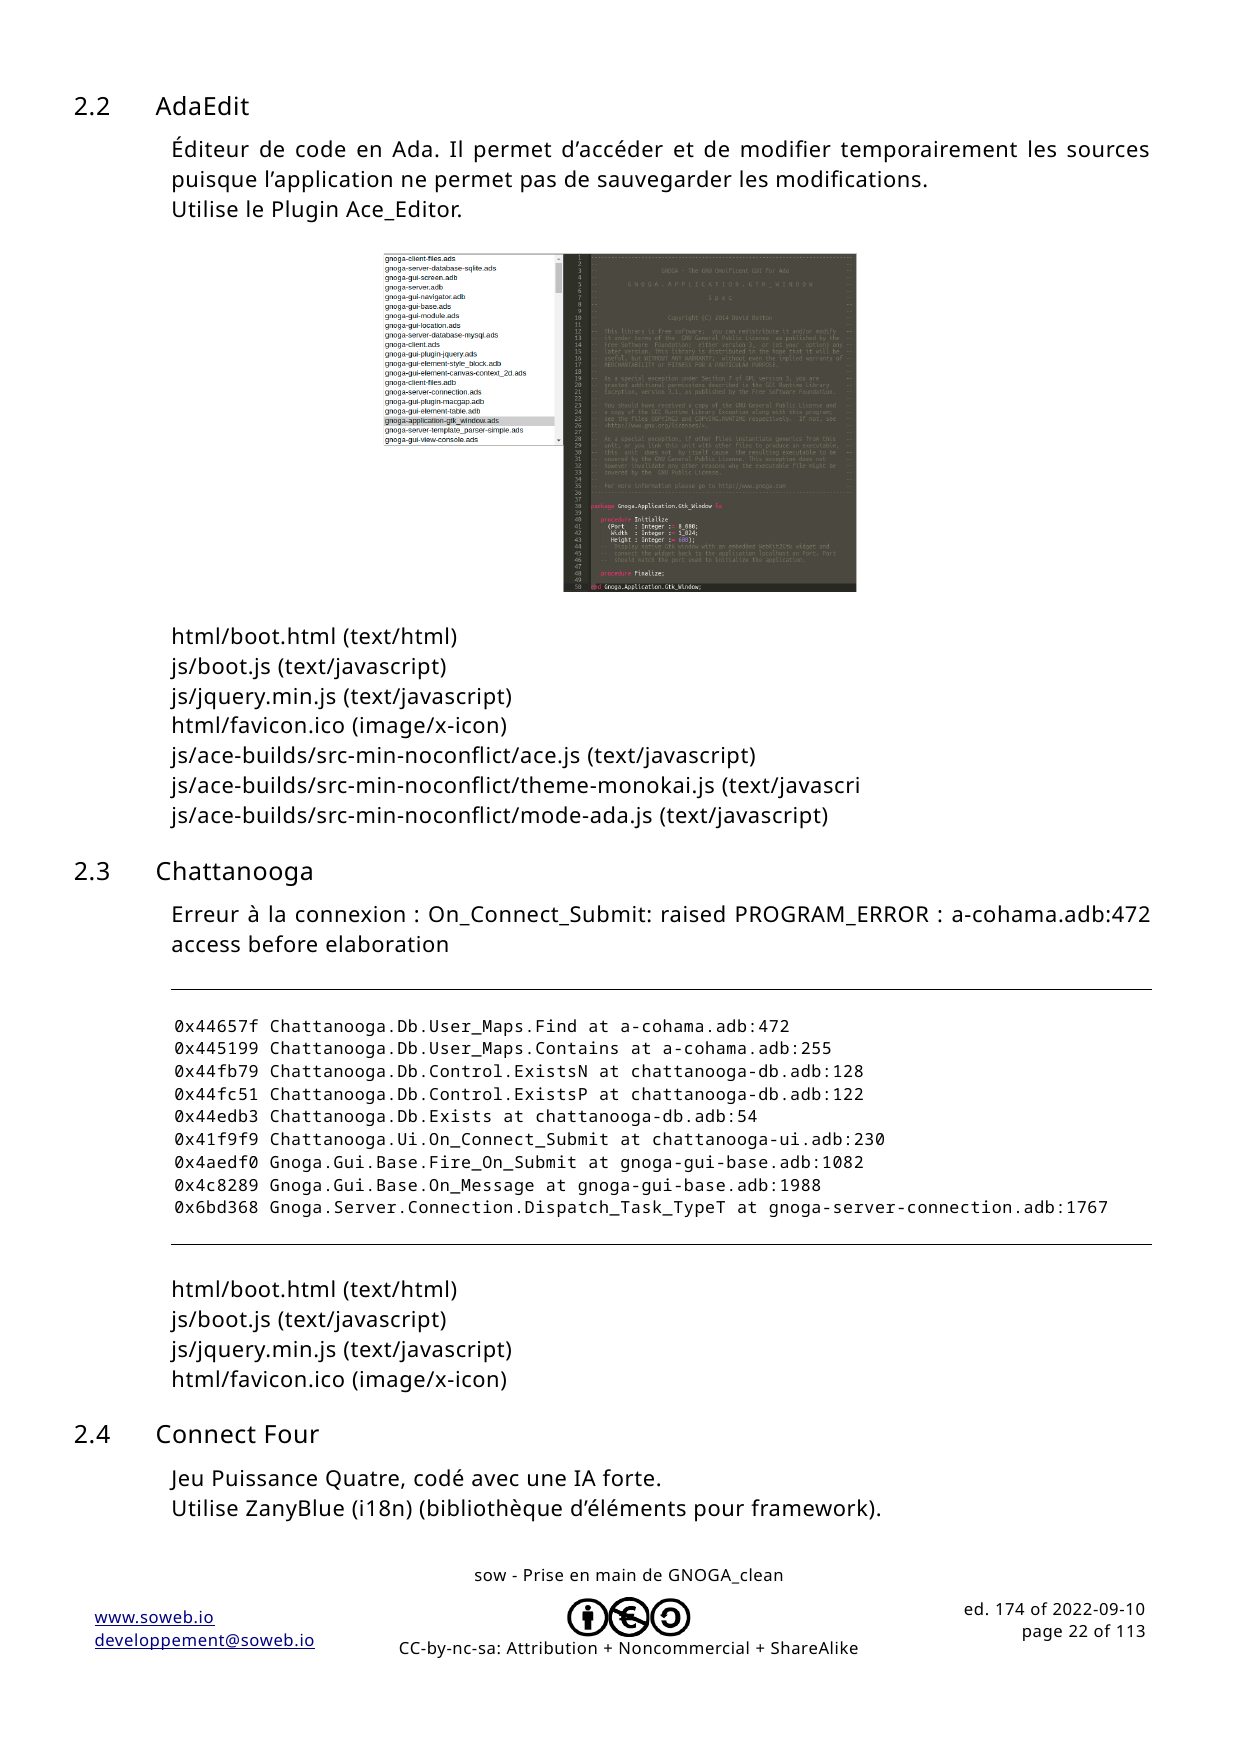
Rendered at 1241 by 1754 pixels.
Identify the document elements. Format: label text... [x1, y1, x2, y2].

list 0x4aedf0 Gnoga.Gui.Base.Fire_On_Submit at gnoga-gui-base.adb:1082 [171, 1147, 1152, 1170]
subtitle Chattanooga [74, 853, 1152, 887]
text Utilise ZanyBlue (i18n) (bibliothèque d’éléments pour framework). [171, 1493, 1152, 1522]
subtitle AdaEdit [74, 88, 1152, 123]
list 0x44fc51 Chattanooga.Db.Control.ExistsP at chattanooga-db.adb:122 [171, 1079, 1152, 1102]
list 0x44657f Chattanooga.Db.User_Maps.Find at a-cohama.adb:472 [171, 990, 1152, 1034]
text js/boot.js (text/javascript) [171, 1304, 1152, 1334]
text html/favicon.ico (image/x-icon) [171, 711, 1152, 740]
text js/jquery.min.js (text/javascript) [171, 1334, 1152, 1363]
list 0x44edb3 Chattanooga.Db.Exists at chattanooga-db.adb:54 [171, 1102, 1152, 1125]
list 0x6bd368 Gnoga.Server.Connection.Dispatch_Task_TypeT at gnoga-server-connection.adb:1767 [171, 1193, 1152, 1244]
text js/boot.js (text/javascript) [171, 651, 1152, 681]
list 0x445199 Chattanooga.Db.User_Maps.Contains at a-cohama.adb:255 [171, 1034, 1152, 1057]
text js/jquery.min.js (text/javascript) [171, 681, 1152, 711]
subtitle Connect Four [74, 1417, 1152, 1451]
text Utilise le Plugin Ace_Editor. [171, 194, 1152, 253]
text Éditeur de code en Ada. Il permet d’accéder et de modifier temporairement les sources puisque l’application ne permet pas de sauvegarder les modifications. [171, 134, 1152, 194]
list 0x44fb79 Chattanooga.Db.Control.ExistsN at chattanooga-db.adb:128 [171, 1057, 1152, 1079]
text html/boot.html (text/html) [171, 1274, 1152, 1304]
text html/favicon.ico (image/x-icon) [171, 1363, 1152, 1393]
text Jeu Puissance Quatre, codé avec une IA forte. [171, 1463, 1152, 1493]
text js/ace-builds/src-min-noconflict/ace.js (text/javascript) [171, 740, 1152, 770]
text html/boot.html (text/html) [171, 621, 1152, 651]
text Erreur à la connexion : On_Connect_Submit: raised PROGRAM_ERROR : a-cohama.adb:472 access before elaboration [171, 899, 1152, 959]
list 0x4c8289 Gnoga.Gui.Base.On_Message at gnoga-gui-base.adb:1988 [171, 1170, 1152, 1193]
picture [383, 253, 857, 592]
picture [566, 1597, 691, 1637]
list 0x41f9f9 Chattanooga.Ui.On_Connect_Submit at chattanooga-ui.adb:230 [171, 1125, 1152, 1147]
text js/ace-builds/src-min-noconflict/mode-ada.js (text/javascript) [171, 800, 1152, 830]
text js/ace-builds/src-min-noconflict/theme-monokai.js (text/javascri [171, 770, 1152, 800]
